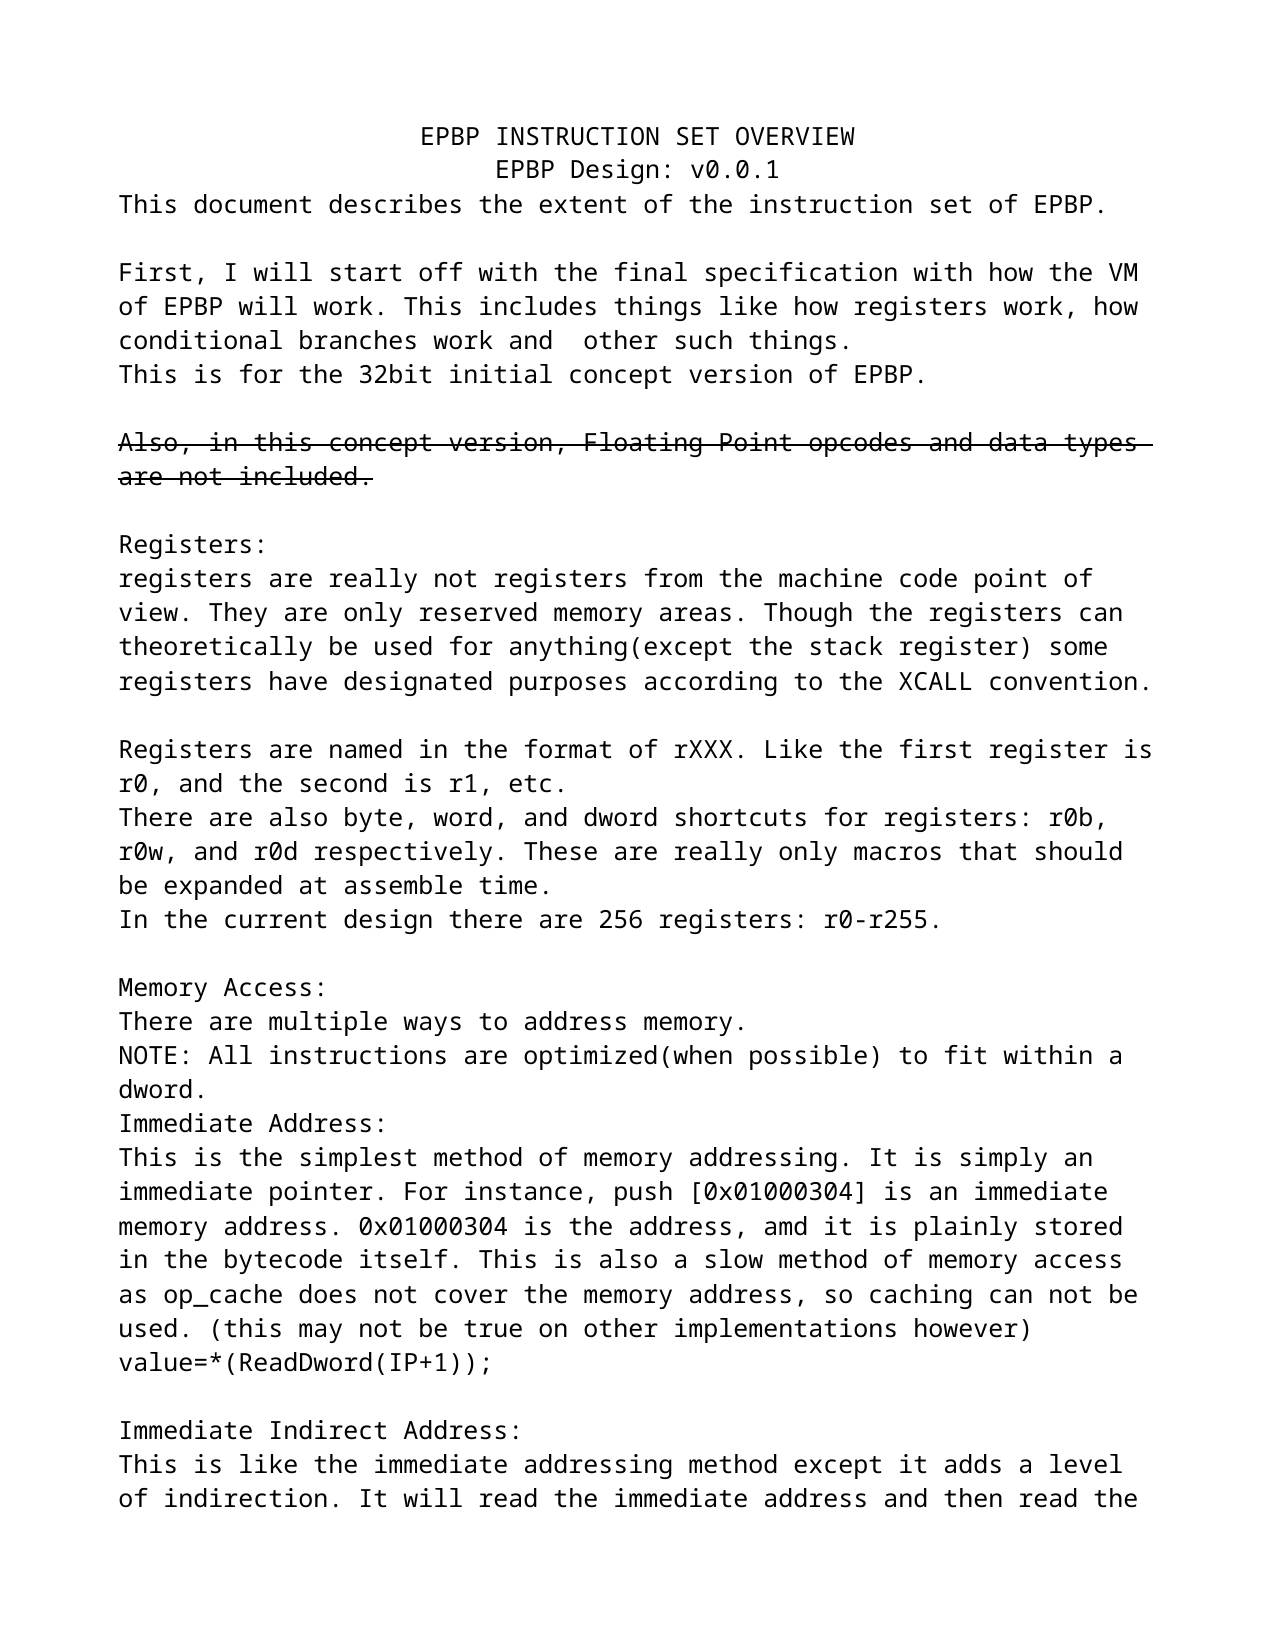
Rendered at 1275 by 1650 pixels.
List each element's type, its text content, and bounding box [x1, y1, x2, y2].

text value=*(ReadDword(IP+1)); [118, 1344, 1157, 1378]
text Registers are named in the format of rXXX. Like the first register is r0, and the second is r1, etc. [118, 731, 1157, 799]
text There are also byte, word, and dword shortcuts for registers: r0b, r0w, and r0d respectively. These are really only macros that should be expanded at assemble time. [118, 799, 1157, 902]
text This document describes the extent of the instruction set of EPBP. [118, 186, 1157, 220]
text First, I will start off with the final specification with how the VM of EPBP will work. This includes things like how registers work, how conditional branches work and other such things. [118, 254, 1157, 357]
text This is the simplest method of memory addressing. It is simply an immediate pointer. For instance, push [0x01000304] is an immediate memory address. 0x01000304 is the address, amd it is plainly stored in the bytecode itself. This is also a slow method of memory access as op_cache does not cover the memory address, so caching can not be used. (this may not be true on other implementations however) [118, 1140, 1157, 1344]
text Registers: [118, 527, 1157, 561]
text In the current design there are 256 registers: r0-r255. [118, 902, 1157, 936]
text EPBP INSTRUCTION SET OVERVIEW [118, 118, 1157, 152]
text EPBP Design: v0.0.1 [118, 152, 1157, 186]
text There are multiple ways to address memory. [118, 1004, 1157, 1038]
text Memory Access: [118, 970, 1157, 1004]
text This is like the immediate addressing method except it adds a level of indirection. It will read the immediate address and then read the [118, 1447, 1157, 1515]
text NOTE: All instructions are optimized(when possible) to fit within a dword. [118, 1038, 1157, 1106]
text Also, in this concept version, Floating Point opcodes and data types are not included. [118, 425, 1157, 493]
text Immediate Address: [118, 1106, 1157, 1140]
text This is for the 32bit initial concept version of EPBP. [118, 357, 1157, 391]
text Immediate Indirect Address: [118, 1412, 1157, 1447]
text registers are really not registers from the machine code point of view. They are only reserved memory areas. Though the registers can theoretically be used for anything(except the stack register) some registers have designated purposes according to the XCALL convention. [118, 561, 1157, 697]
